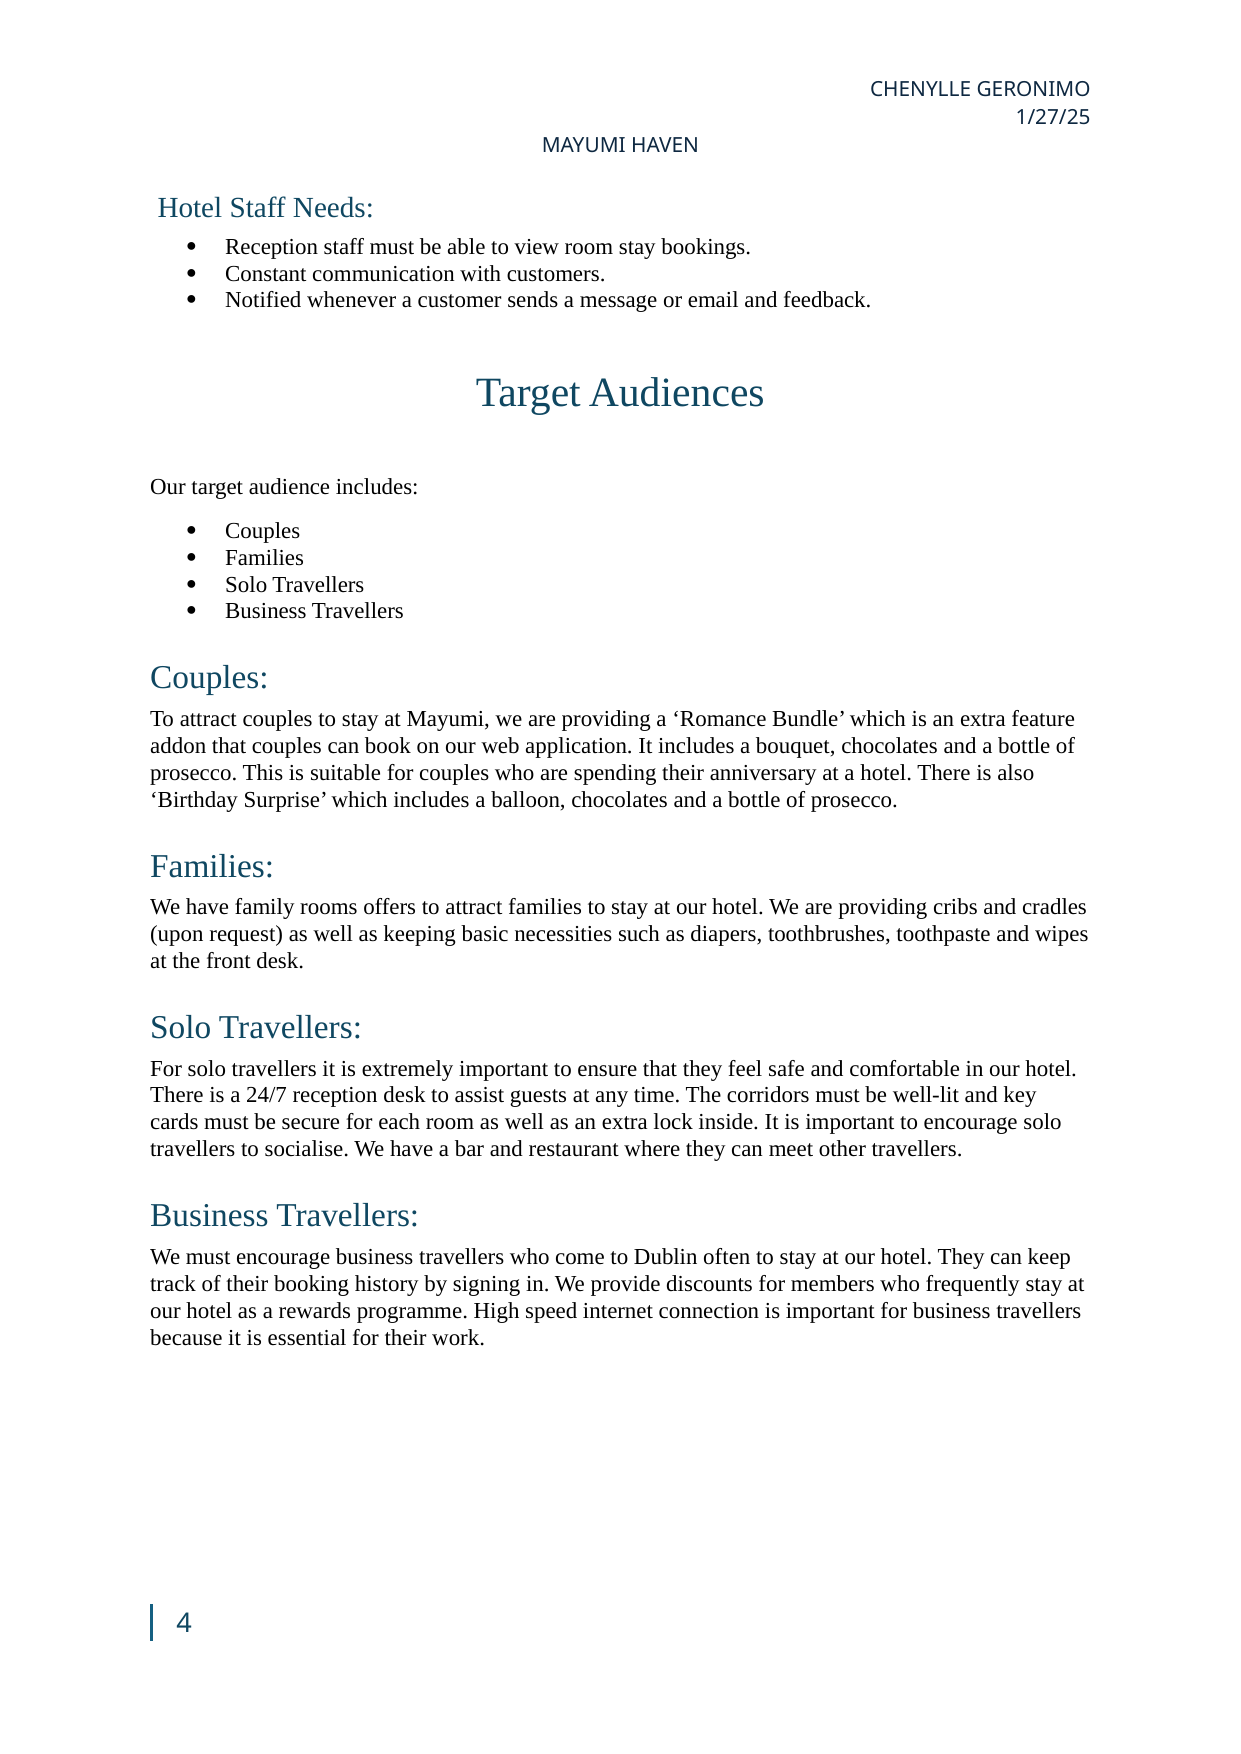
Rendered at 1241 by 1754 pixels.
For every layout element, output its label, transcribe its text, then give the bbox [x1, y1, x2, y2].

text We must encourage business travellers who come to Dublin often to stay at our hotel. They can keep track of their booking history by signing in. We provide discounts for members who frequently stay at our hotel as a rewards programme. High speed internet connection is important for business travellers because it is essential for their work. [150, 1243, 1090, 1350]
subtitle Solo Travellers: [150, 1007, 1090, 1046]
subtitle Couples: [150, 658, 1090, 696]
list Reception staff must be able to view room stay bookings. [187, 233, 1090, 259]
subtitle Families: [150, 846, 1090, 884]
list Constant communication with customers. [187, 260, 1090, 286]
list Notified whenever a customer sends a message or email and feedback. [187, 287, 1090, 313]
list Business Travellers [187, 597, 1090, 624]
text Our target audience includes: [150, 473, 1090, 500]
subtitle Target Audiences [150, 368, 1090, 416]
list Solo Travellers [187, 571, 1090, 597]
text For solo travellers it is extremely important to ensure that they feel safe and comfortable in our hotel. There is a 24/7 reception desk to assist guests at any time. The corridors must be well-lit and key cards must be secure for each room as well as an extra lock inside. It is important to encourage solo travellers to socialise. We have a bar and restaurant where they can meet other travellers. [150, 1055, 1090, 1162]
list Couples [187, 517, 1090, 543]
list Families [187, 544, 1090, 570]
subtitle Business Travellers: [150, 1196, 1090, 1234]
text We have family rooms offers to attract families to stay at our hotel. We are providing cribs and cradles (upon request) as well as keeping basic necessities such as diapers, toothbrushes, toothpaste and wipes at the front desk. [150, 893, 1090, 973]
text To attract couples to stay at Mayumi, we are providing a ‘Romance Bundle’ which is an extra feature addon that couples can book on our web application. It includes a bouquet, chocolates and a bottle of prosecco. This is suitable for couples who are spending their anniversary at a hotel. There is also ‘Birthday Surprise’ which includes a balloon, chocolates and a bottle of prosecco. [150, 705, 1090, 812]
subtitle Hotel Staff Needs: [150, 190, 1090, 224]
